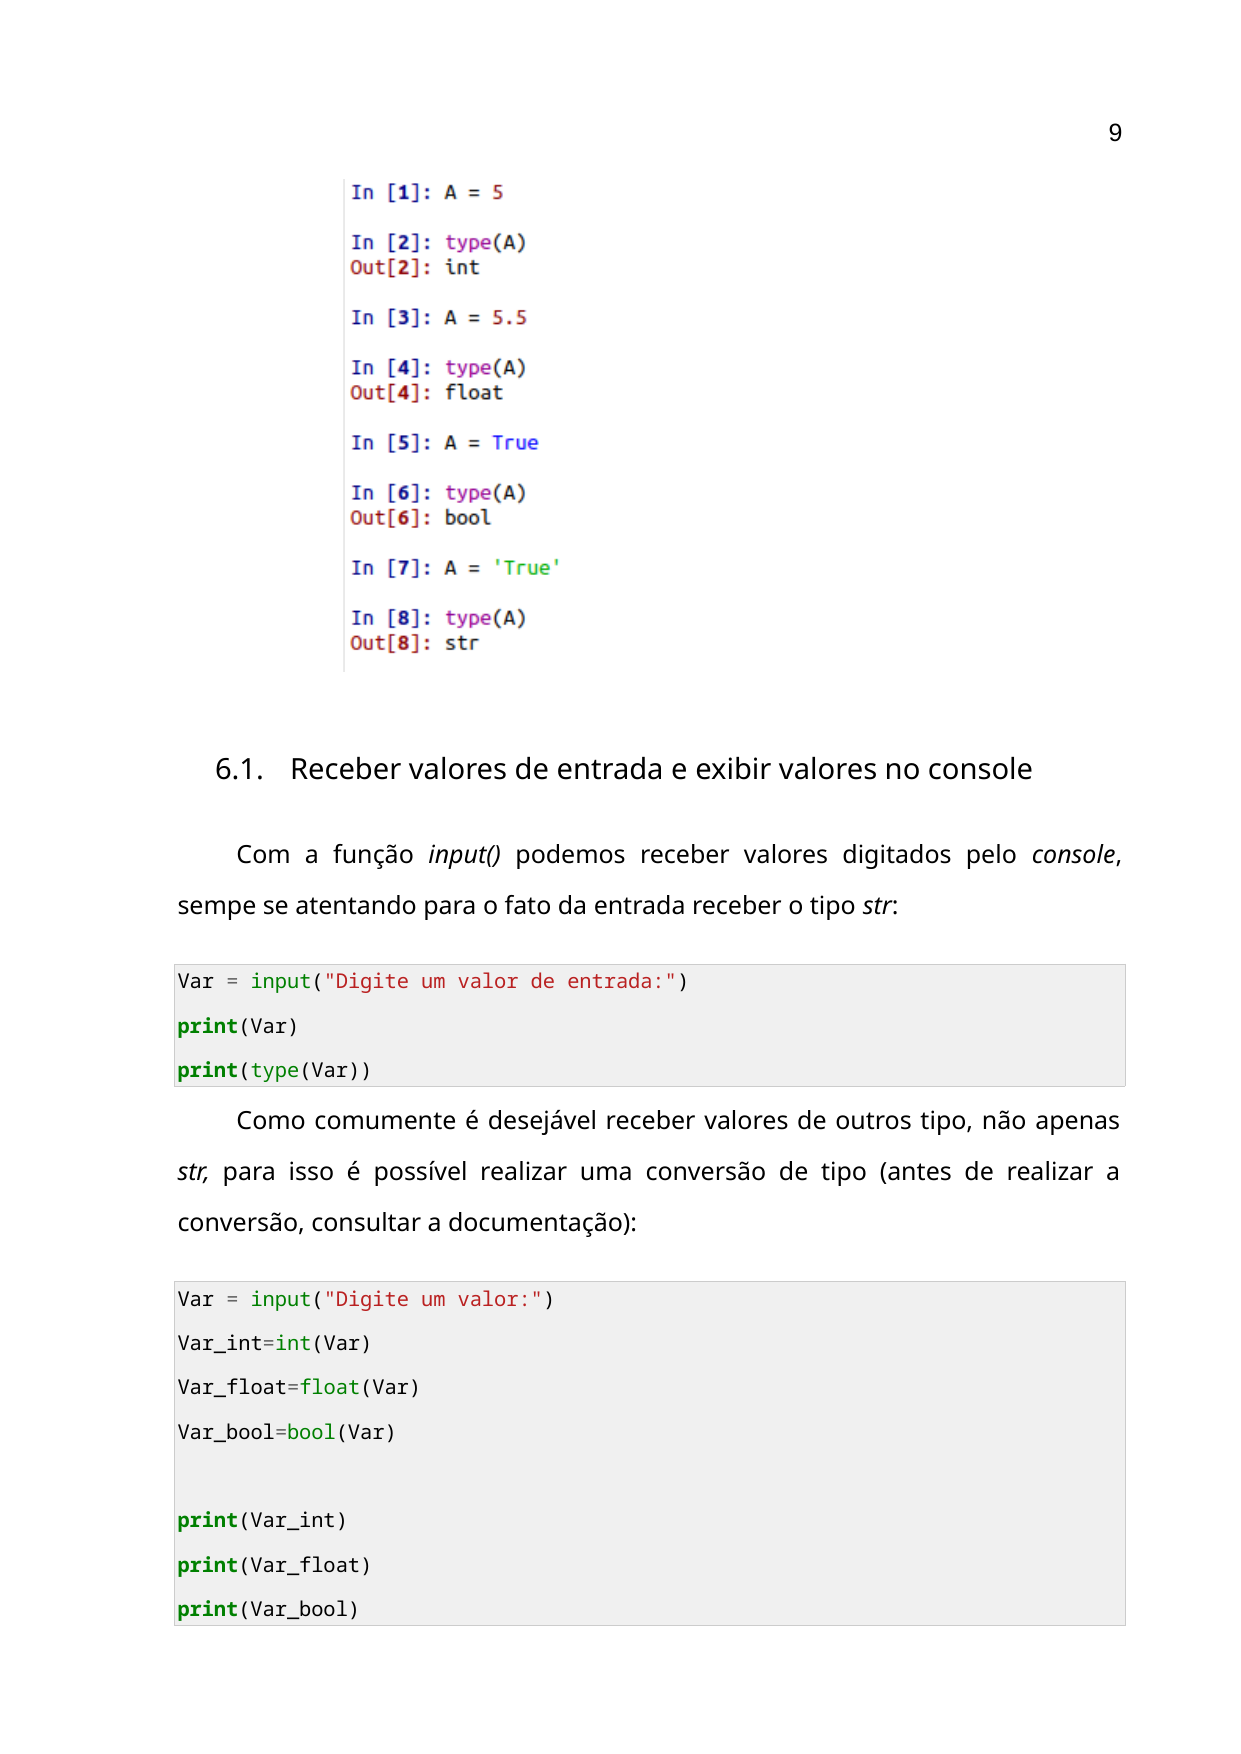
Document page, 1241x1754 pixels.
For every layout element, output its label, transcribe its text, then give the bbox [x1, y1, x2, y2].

picture [343, 179, 597, 672]
text Com a função input() podemos receber valores digitados pelo console, sempe se atentando para o fato da entrada receber o tipo str: [177, 837, 1122, 922]
text Var = input("Digite um valor de entrada:") [175, 965, 1125, 994]
text print(Var) [175, 1008, 1125, 1039]
text Var_float=float(Var) [175, 1370, 1125, 1401]
text Var_bool=bool(Var) [175, 1414, 1125, 1445]
text Var_int=int(Var) [175, 1326, 1125, 1356]
text print(Var_bool) [175, 1592, 1125, 1625]
subtitle Receber valores de entrada e exibir valores no console [215, 748, 1122, 788]
text print(type(Var)) [175, 1053, 1125, 1086]
text Var = input("Digite um valor:") [175, 1282, 1125, 1312]
text print(Var_float) [175, 1547, 1125, 1578]
text Como comumente é desejável receber valores de outros tipo, não apenas str, para isso é possível realizar uma conversão de tipo (antes de realizar a conversão, consultar a documentação): [177, 1103, 1122, 1239]
text print(Var_int) [175, 1503, 1125, 1534]
